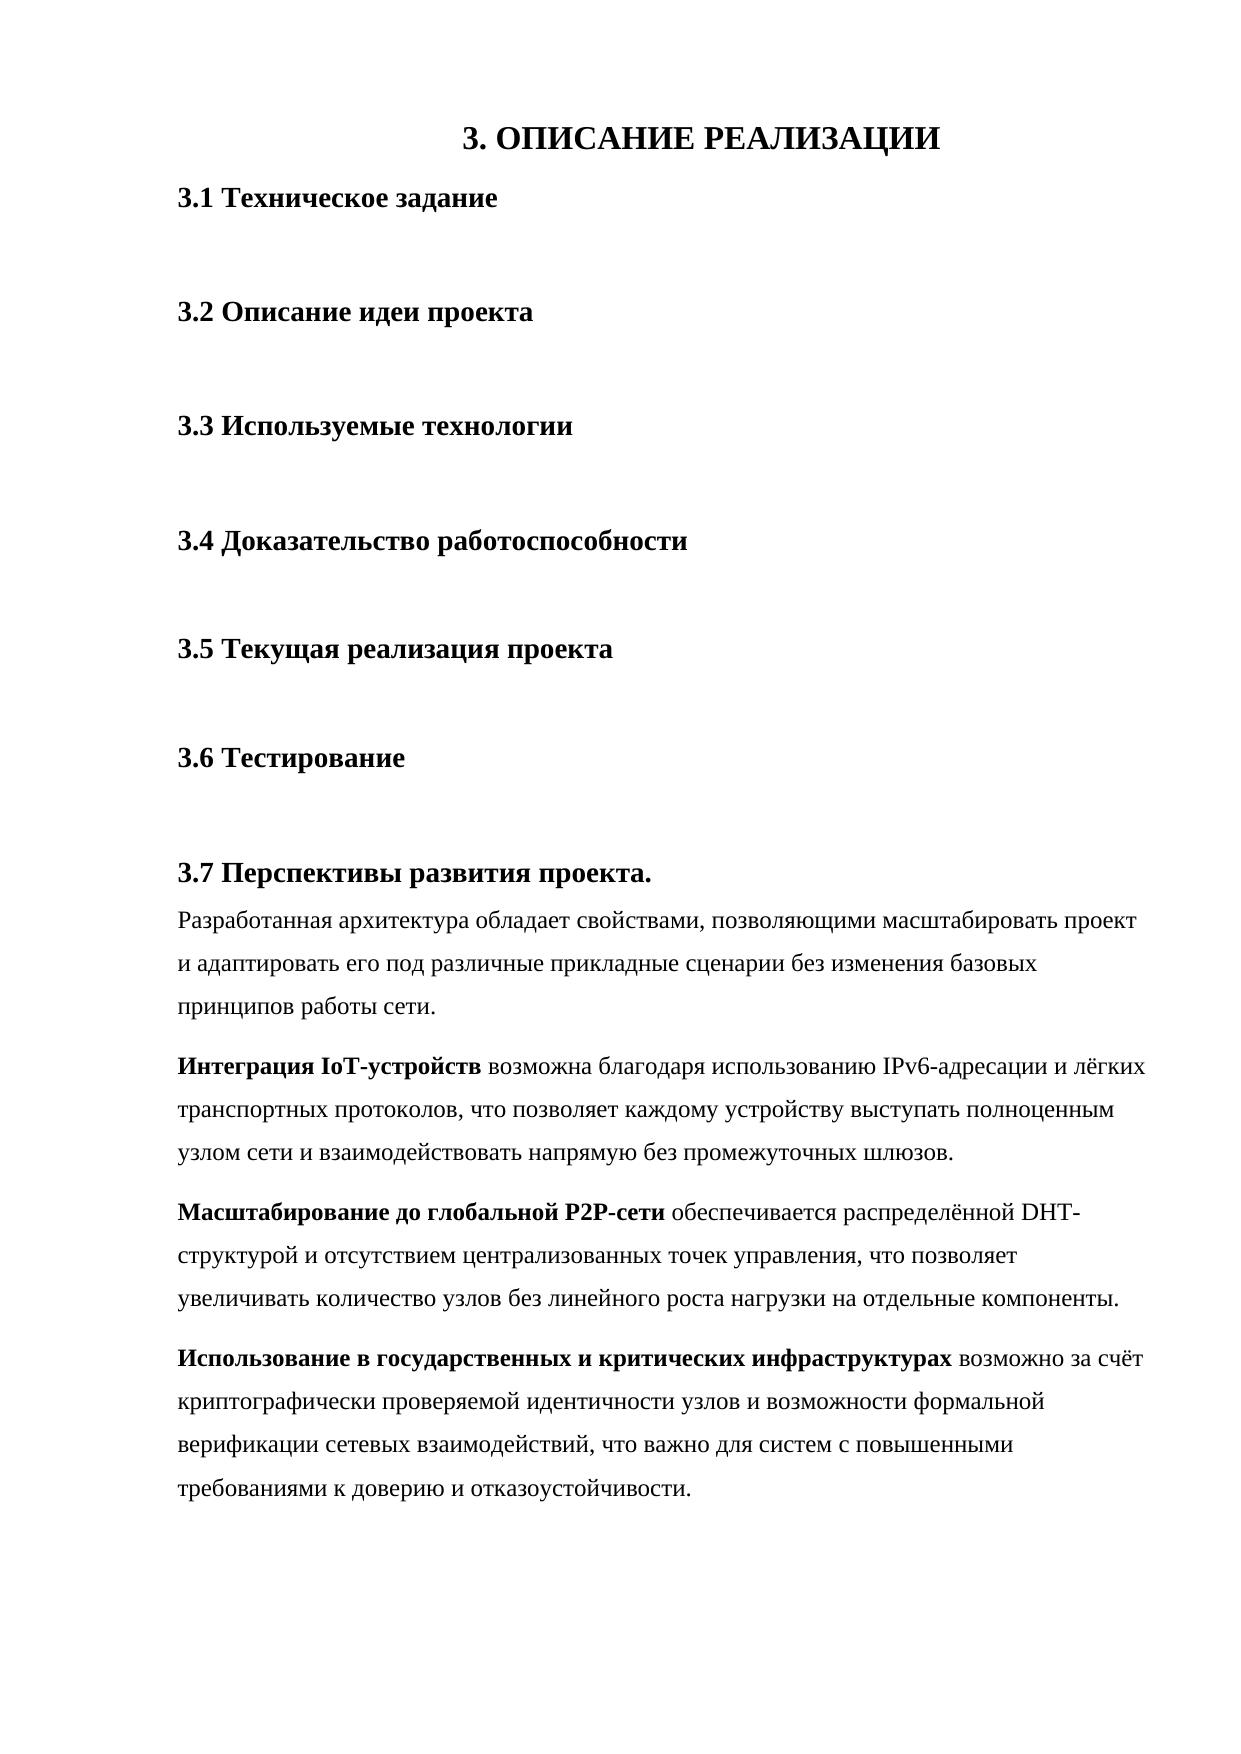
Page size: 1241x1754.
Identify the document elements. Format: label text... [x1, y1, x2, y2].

text 3.1 Техническое задание [177, 180, 1152, 213]
text 3.2 Описание идеи проекта [177, 294, 1152, 328]
text 3.7 Перспективы развития проекта. [177, 855, 1152, 888]
text 3. ОПИСАНИЕ РЕАЛИЗАЦИИ [177, 118, 1152, 156]
text 3.6 Тестирование [177, 741, 1152, 774]
text Разработанная архитектура обладает свойствами, позволяющими масштабировать проект и адаптировать его под различные прикладные сценарии без изменения базовых принципов работы сети. [177, 905, 1152, 1020]
text 3.4 Доказательство работоспособности [177, 523, 1152, 556]
text 3.3 Используемые технологии [177, 408, 1152, 442]
text Масштабирование до глобальной P2P-сети обеспечивается распределённой DHT-структурой и отсутствием централизованных точек управления, что позволяет увеличивать количество узлов без линейного роста нагрузки на отдельные компоненты. [177, 1197, 1152, 1312]
text Использование в государственных и критических инфраструктурах возможно за счёт криптографически проверяемой идентичности узлов и возможности формальной верификации сетевых взаимодействий, что важно для систем с повышенными требованиями к доверию и отказоустойчивости. [177, 1343, 1152, 1501]
text Интеграция IoT-устройств возможна благодаря использованию IPv6-адресации и лёгких транспортных протоколов, что позволяет каждому устройству выступать полноценным узлом сети и взаимодействовать напрямую без промежуточных шлюзов. [177, 1051, 1152, 1166]
text 3.5 Текущая реализация проекта [177, 632, 1152, 665]
